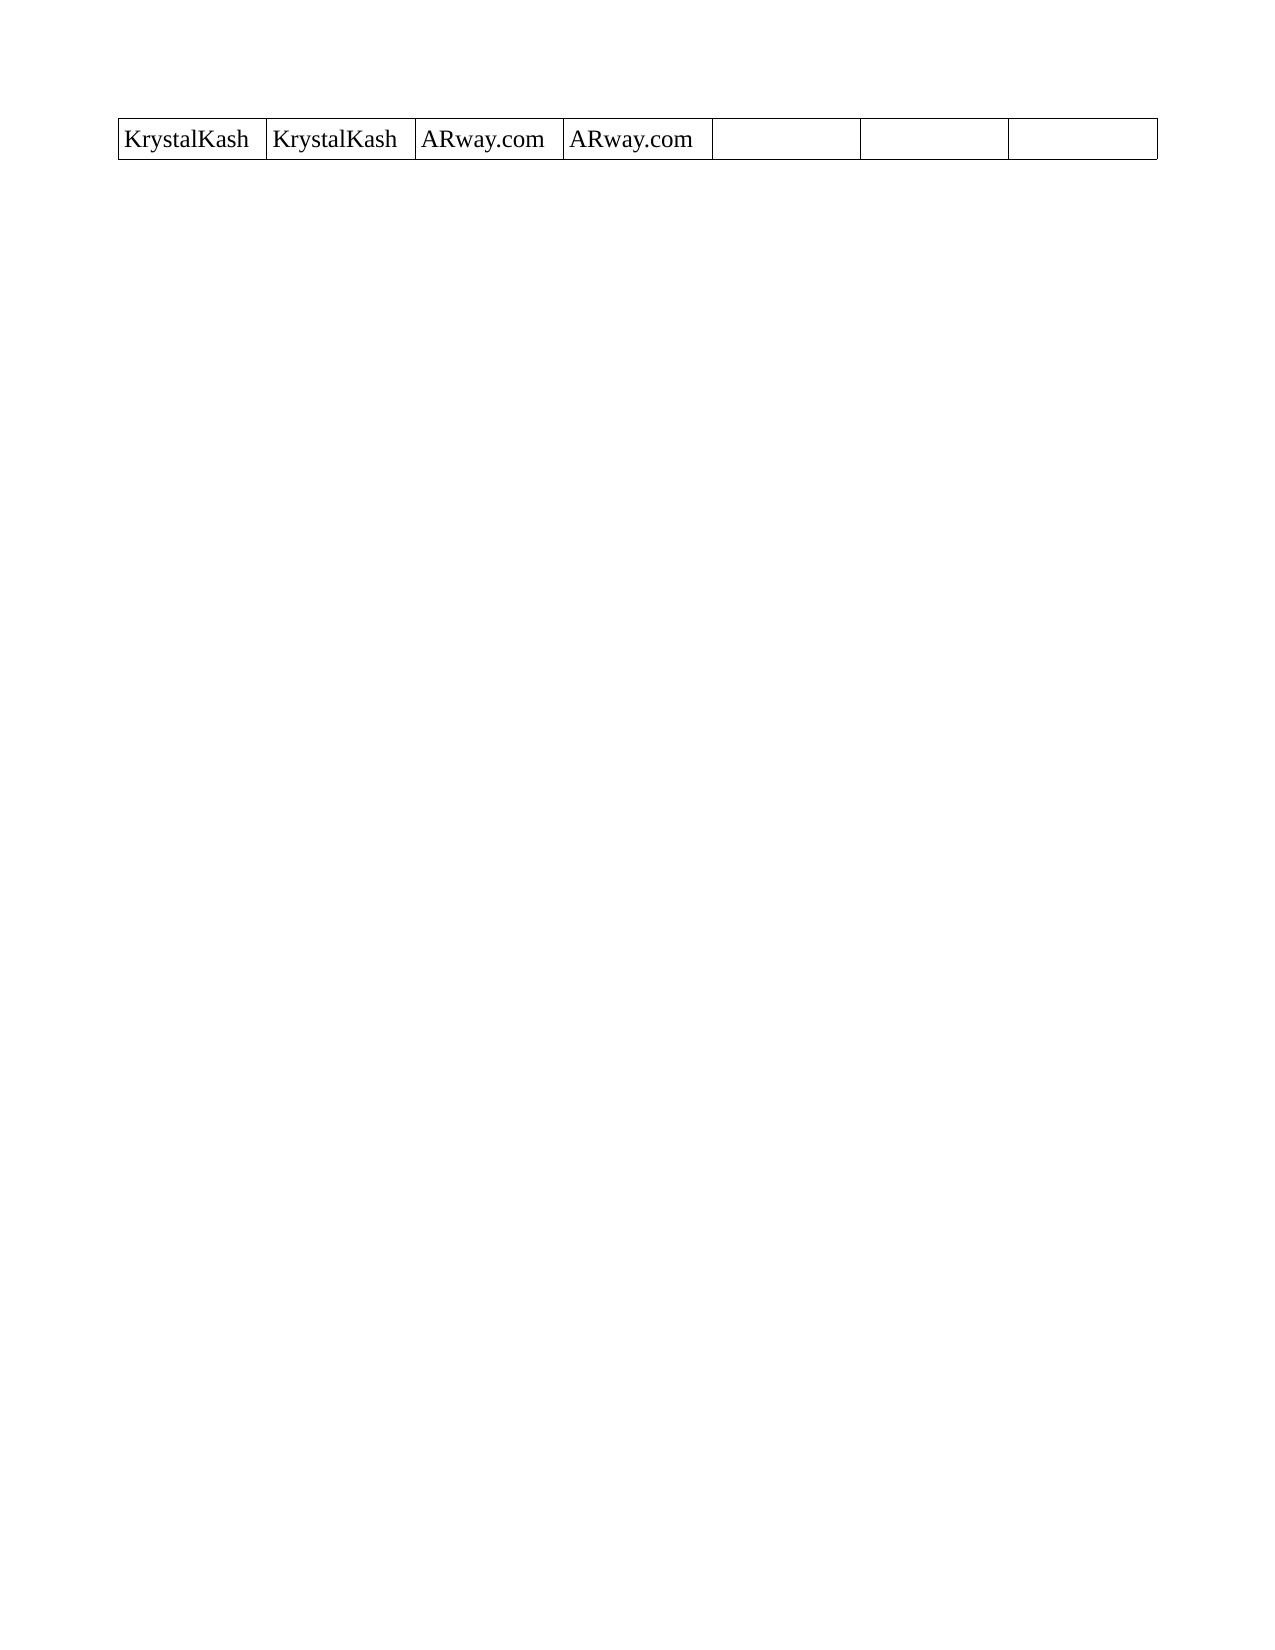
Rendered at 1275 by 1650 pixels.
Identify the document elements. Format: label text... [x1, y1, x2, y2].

table_cell [1009, 119, 1157, 158]
table_cell [713, 119, 860, 158]
table_cell KrystalKash [119, 119, 266, 158]
table_cell KrystalKash [267, 119, 415, 158]
table_cell ARway.com [564, 119, 712, 158]
table_cell ARway.com [416, 119, 563, 158]
table_cell [861, 119, 1008, 158]
